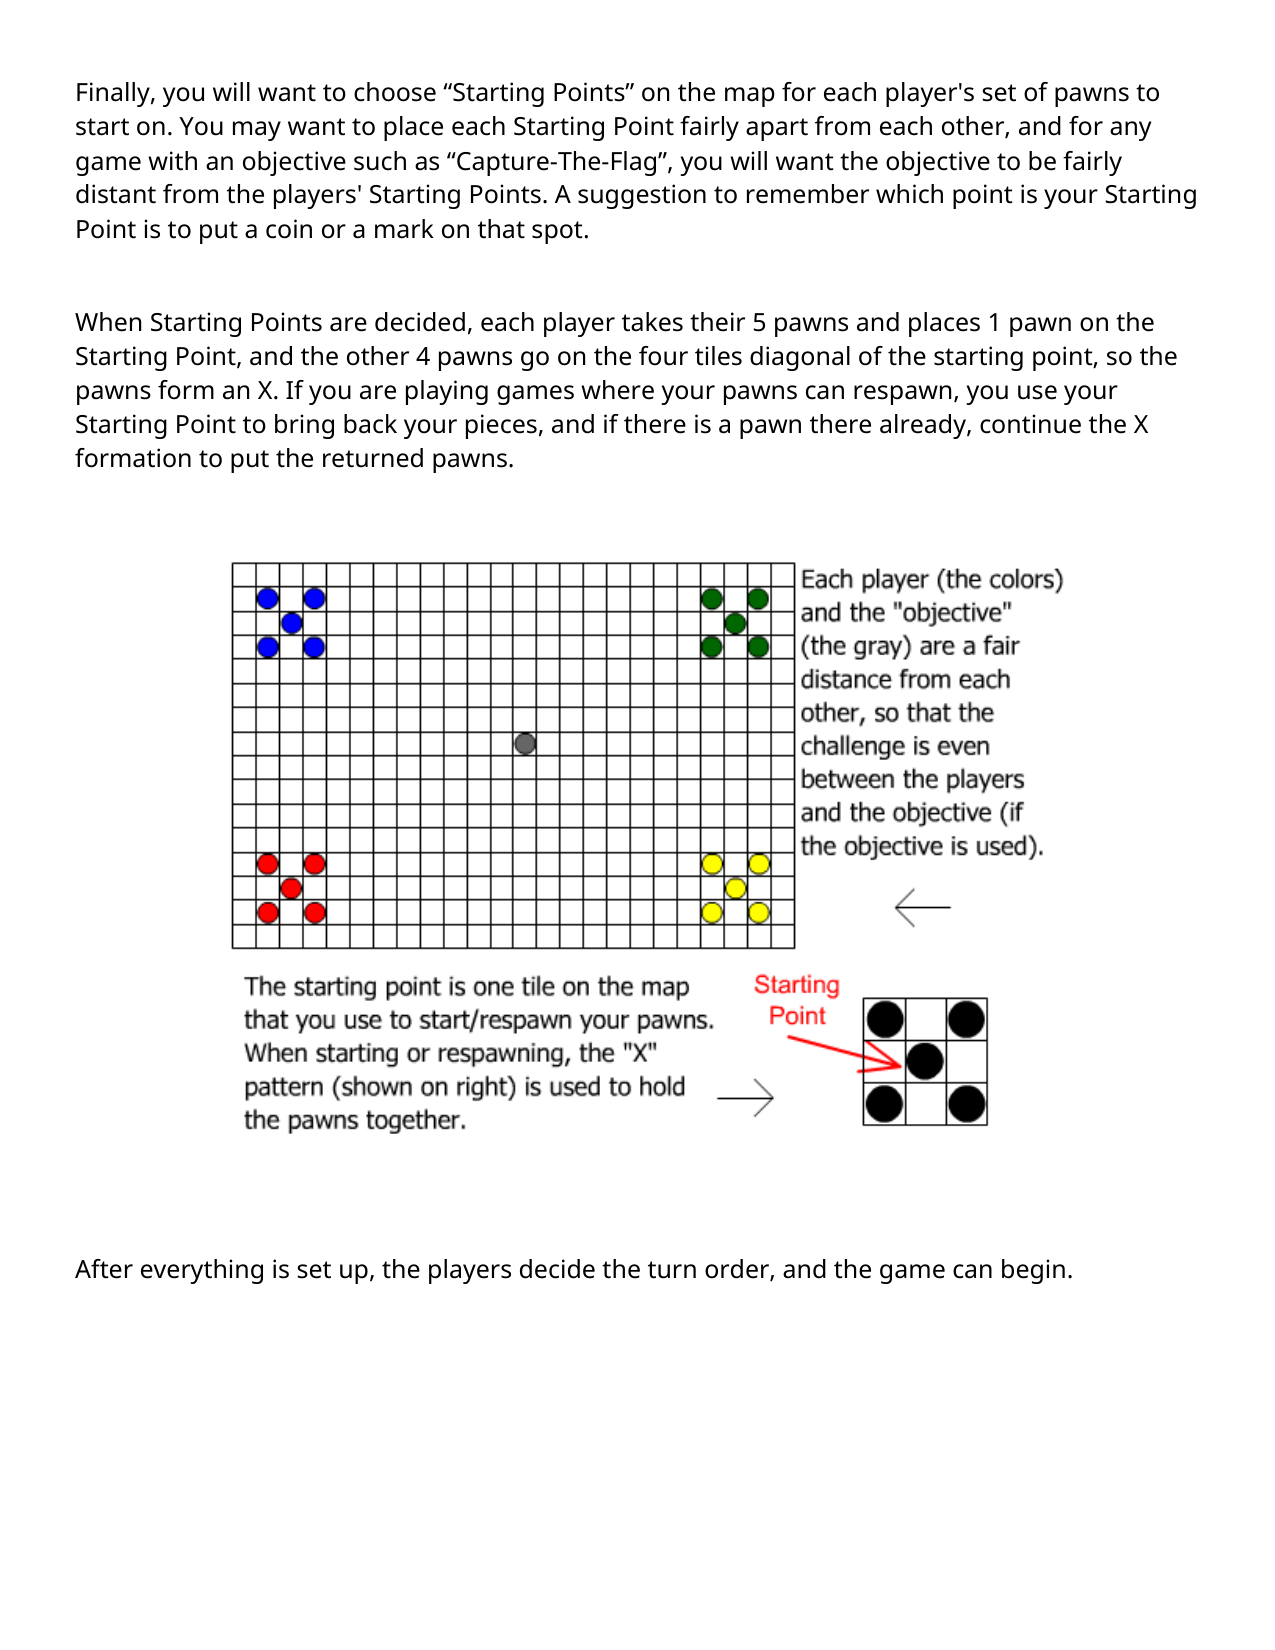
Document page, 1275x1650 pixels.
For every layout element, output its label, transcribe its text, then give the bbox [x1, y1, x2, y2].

text When Starting Points are decided, each player takes their 5 pawns and places 1 pawn on the Starting Point, and the other 4 pawns go on the four tiles diagonal of the starting point, so the pawns form an X. If you are playing games where your pawns can respawn, you use your Starting Point to bring back your pieces, and if there is a pawn there already, continue the X formation to put the returned pawns. [75, 304, 1200, 475]
picture [207, 533, 1068, 1159]
text Finally, you will want to choose “Starting Points” on the map for each player's set of pawns to start on. You may want to place each Starting Point fairly apart from each other, and for any game with an objective such as “Capture-The-Flag”, you will want the objective to be fairly distant from the players' Starting Points. A suggestion to remember which point is your Starting Point is to put a coin or a mark on that spot. [75, 75, 1200, 245]
text After everything is set up, the players decide the turn order, and the game can begin. [75, 1252, 1200, 1286]
